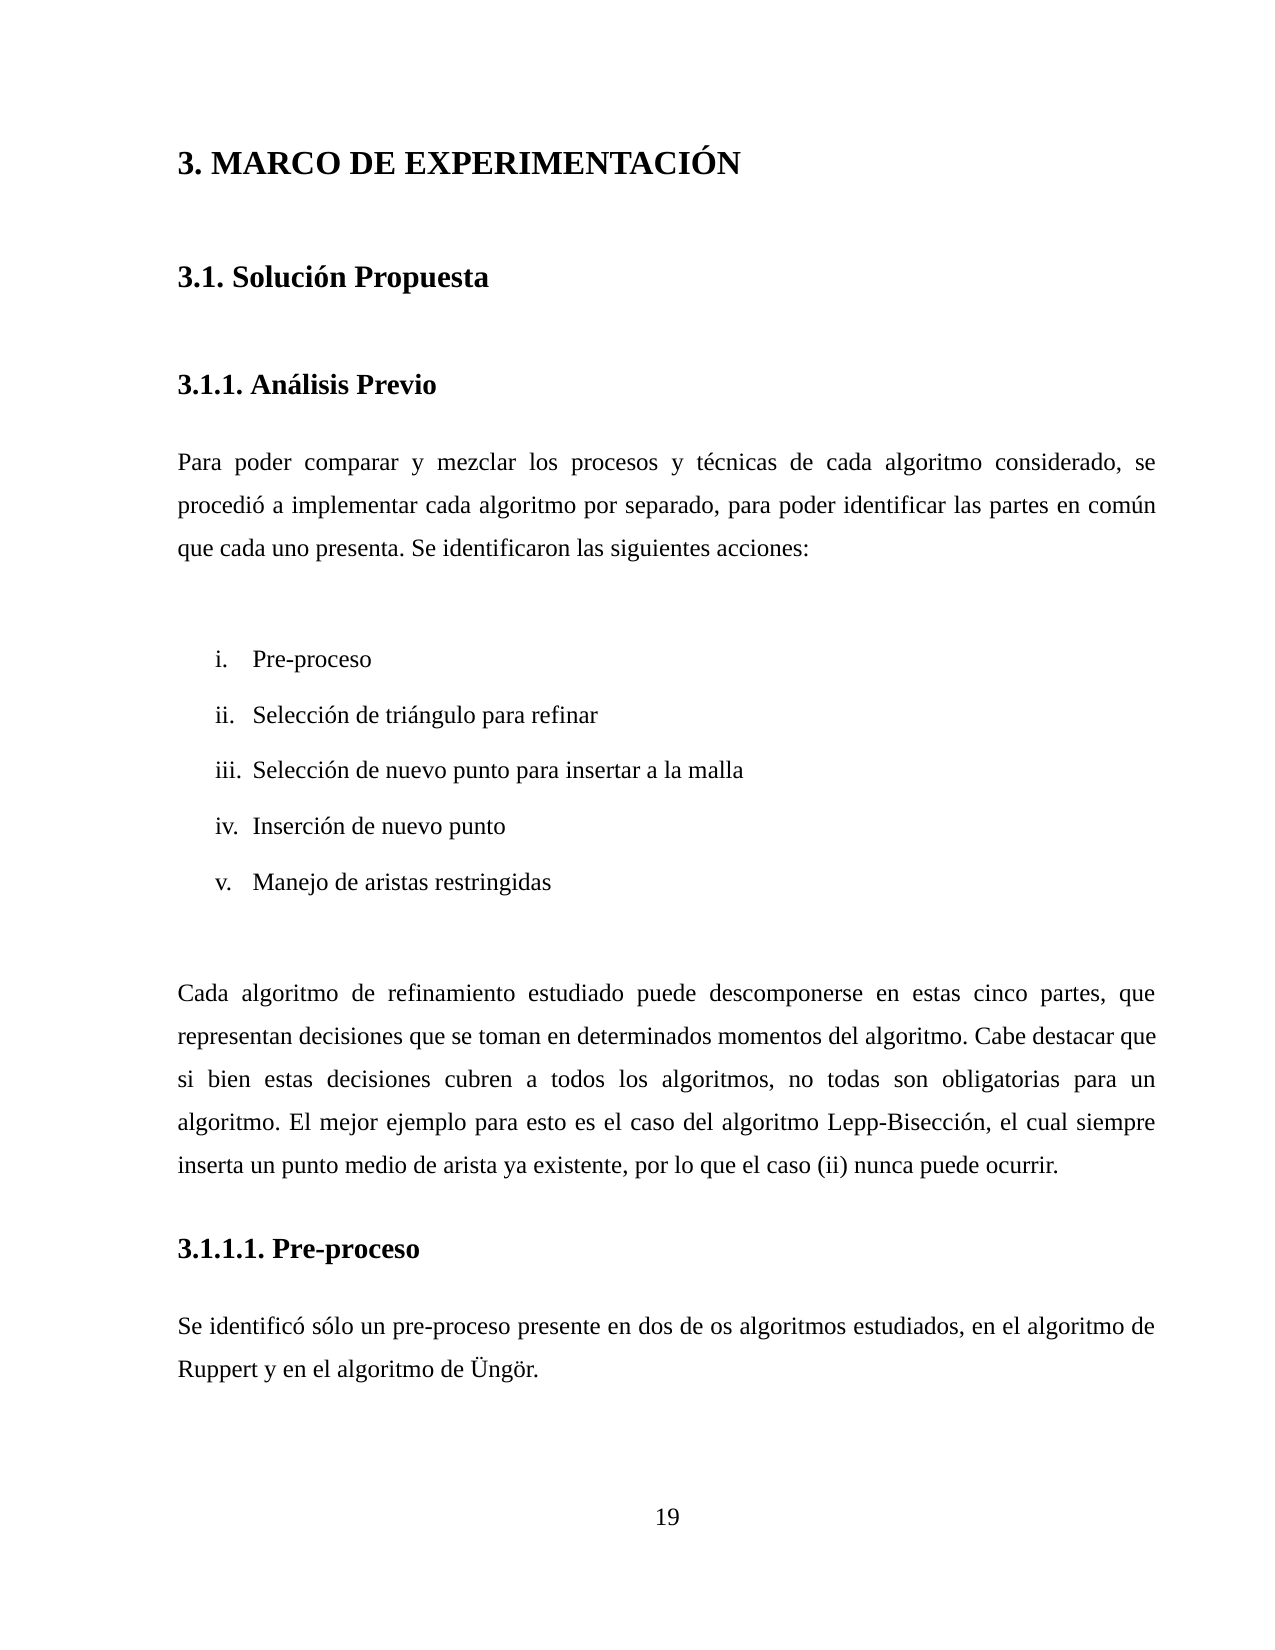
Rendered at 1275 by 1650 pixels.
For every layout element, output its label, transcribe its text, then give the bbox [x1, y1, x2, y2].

subtitle Análisis Previo [177, 367, 1157, 401]
list Selección de triángulo para refinar [215, 700, 1157, 729]
text Se identificó sólo un pre-proceso presente en dos de os algoritmos estudiados, en el algoritmo de Ruppert y en el algoritmo de Üngör. [177, 1311, 1157, 1383]
list Manejo de aristas restringidas [215, 867, 1157, 896]
text Para poder comparar y mezclar los procesos y técnicas de cada algoritmo considerado, se procedió a implementar cada algoritmo por separado, para poder identificar las partes en común que cada uno presenta. Se identificaron las siguientes acciones: [177, 447, 1157, 562]
subtitle Solución Propuesta [177, 258, 1157, 294]
subtitle MARCO DE EXPERIMENTACIÓN [177, 143, 1157, 182]
subtitle Pre-proceso [177, 1231, 1157, 1265]
list Pre-proceso [215, 644, 1157, 673]
list Inserción de nuevo punto [215, 811, 1157, 840]
text Cada algoritmo de refinamiento estudiado puede descomponerse en estas cinco partes, que representan decisiones que se toman en determinados momentos del algoritmo. Cabe destacar que si bien estas decisiones cubren a todos los algoritmos, no todas son obligatorias para un algoritmo. El mejor ejemplo para esto es el caso del algoritmo Lepp-Bisección, el cual siempre inserta un punto medio de arista ya existente, por lo que el caso (ii) nunca puede ocurrir. [177, 978, 1157, 1179]
list Selección de nuevo punto para insertar a la malla [215, 756, 1157, 784]
